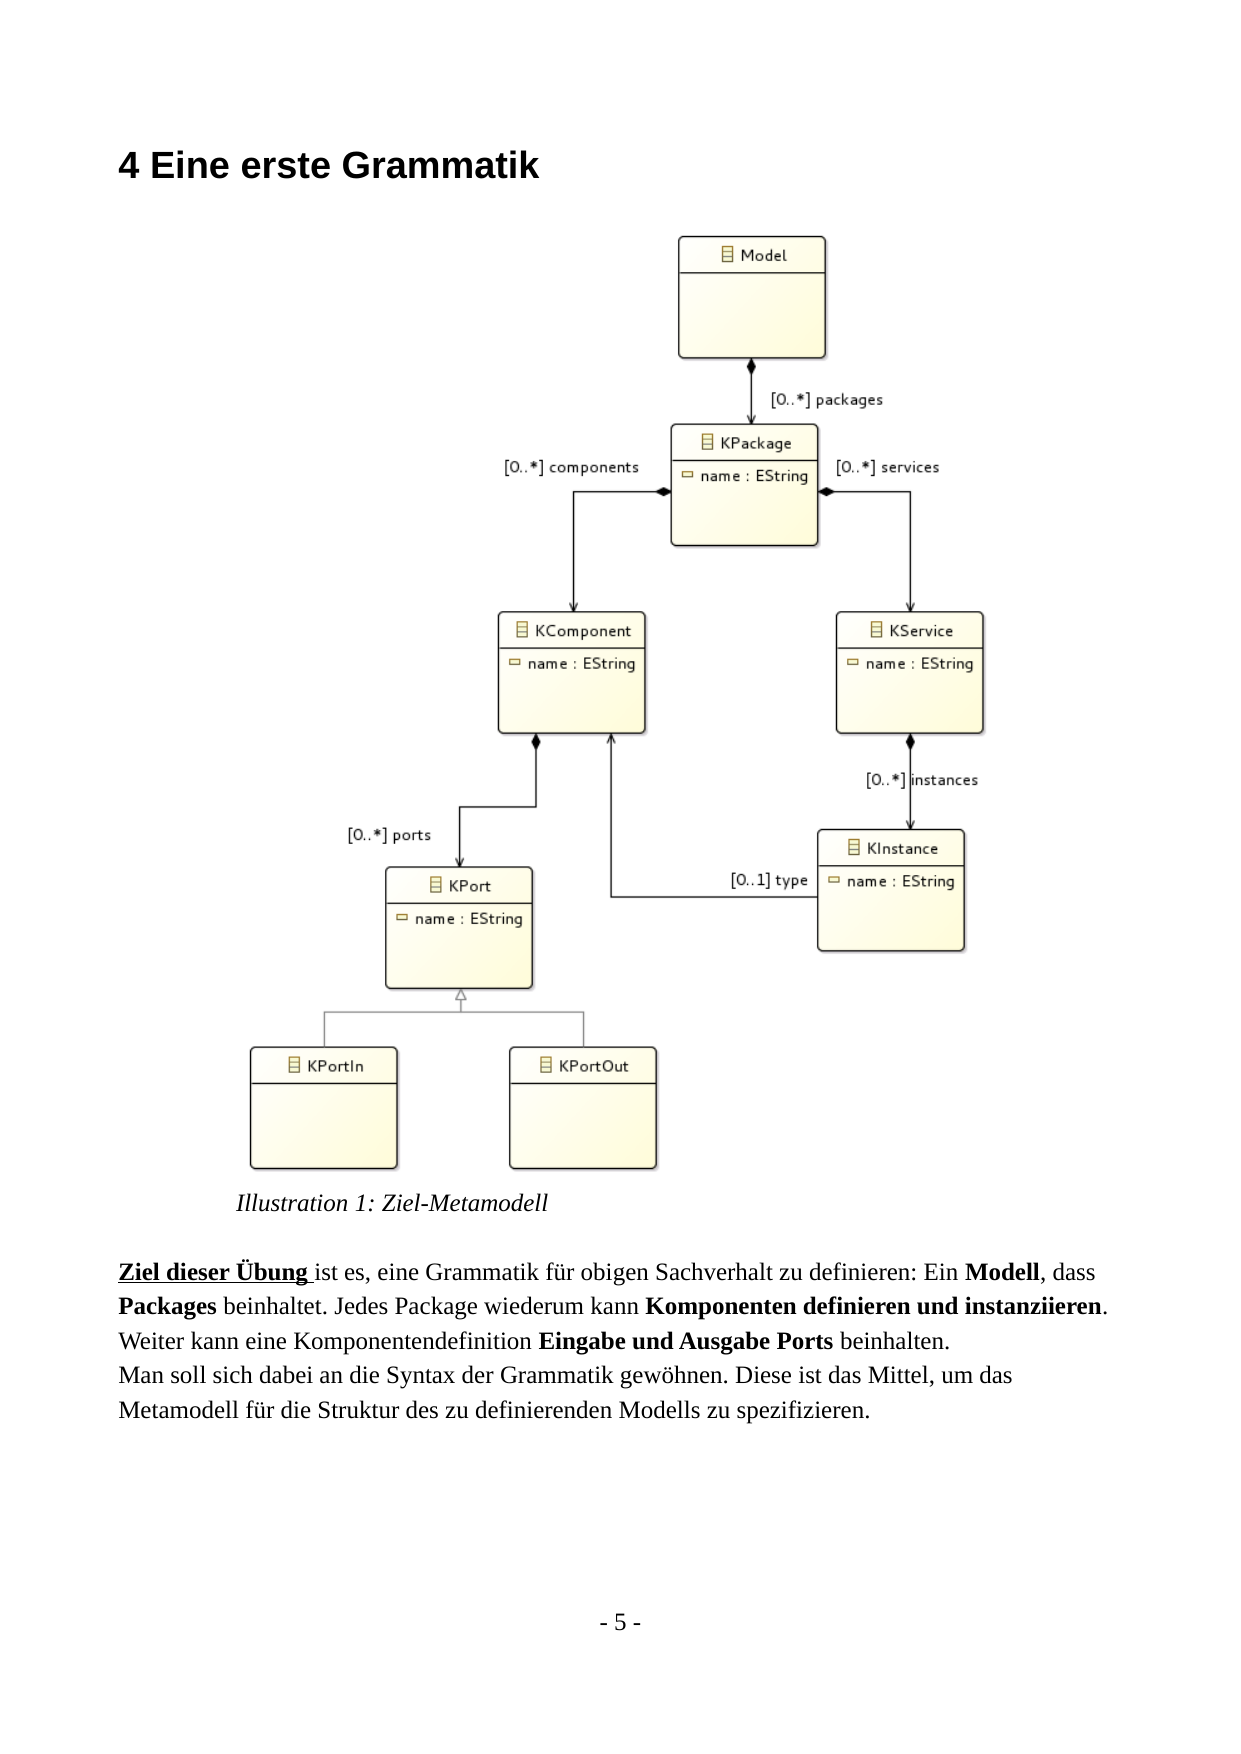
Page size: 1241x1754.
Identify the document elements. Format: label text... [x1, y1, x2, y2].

text Man soll sich dabei an die Syntax der Grammatik gewöhnen. Diese ist das Mittel, um das Metamodell für die Struktur des zu definierenden Modells zu spezifizieren. [118, 1360, 1122, 1424]
subtitle Eine erste Grammatik [118, 143, 1122, 187]
picture [235, 211, 1005, 1188]
text Illustration 1: Ziel-Metamodell [236, 1188, 1004, 1217]
text Ziel dieser Übung ist es, eine Grammatik für obigen Sachverhalt zu definieren: Ein Modell, dass Packages beinhaltet. Jedes Package wiederum kann Komponenten definieren und instanziieren. Weiter kann eine Komponentendefinition Eingabe und Ausgabe Ports beinhalten. [118, 1257, 1122, 1355]
